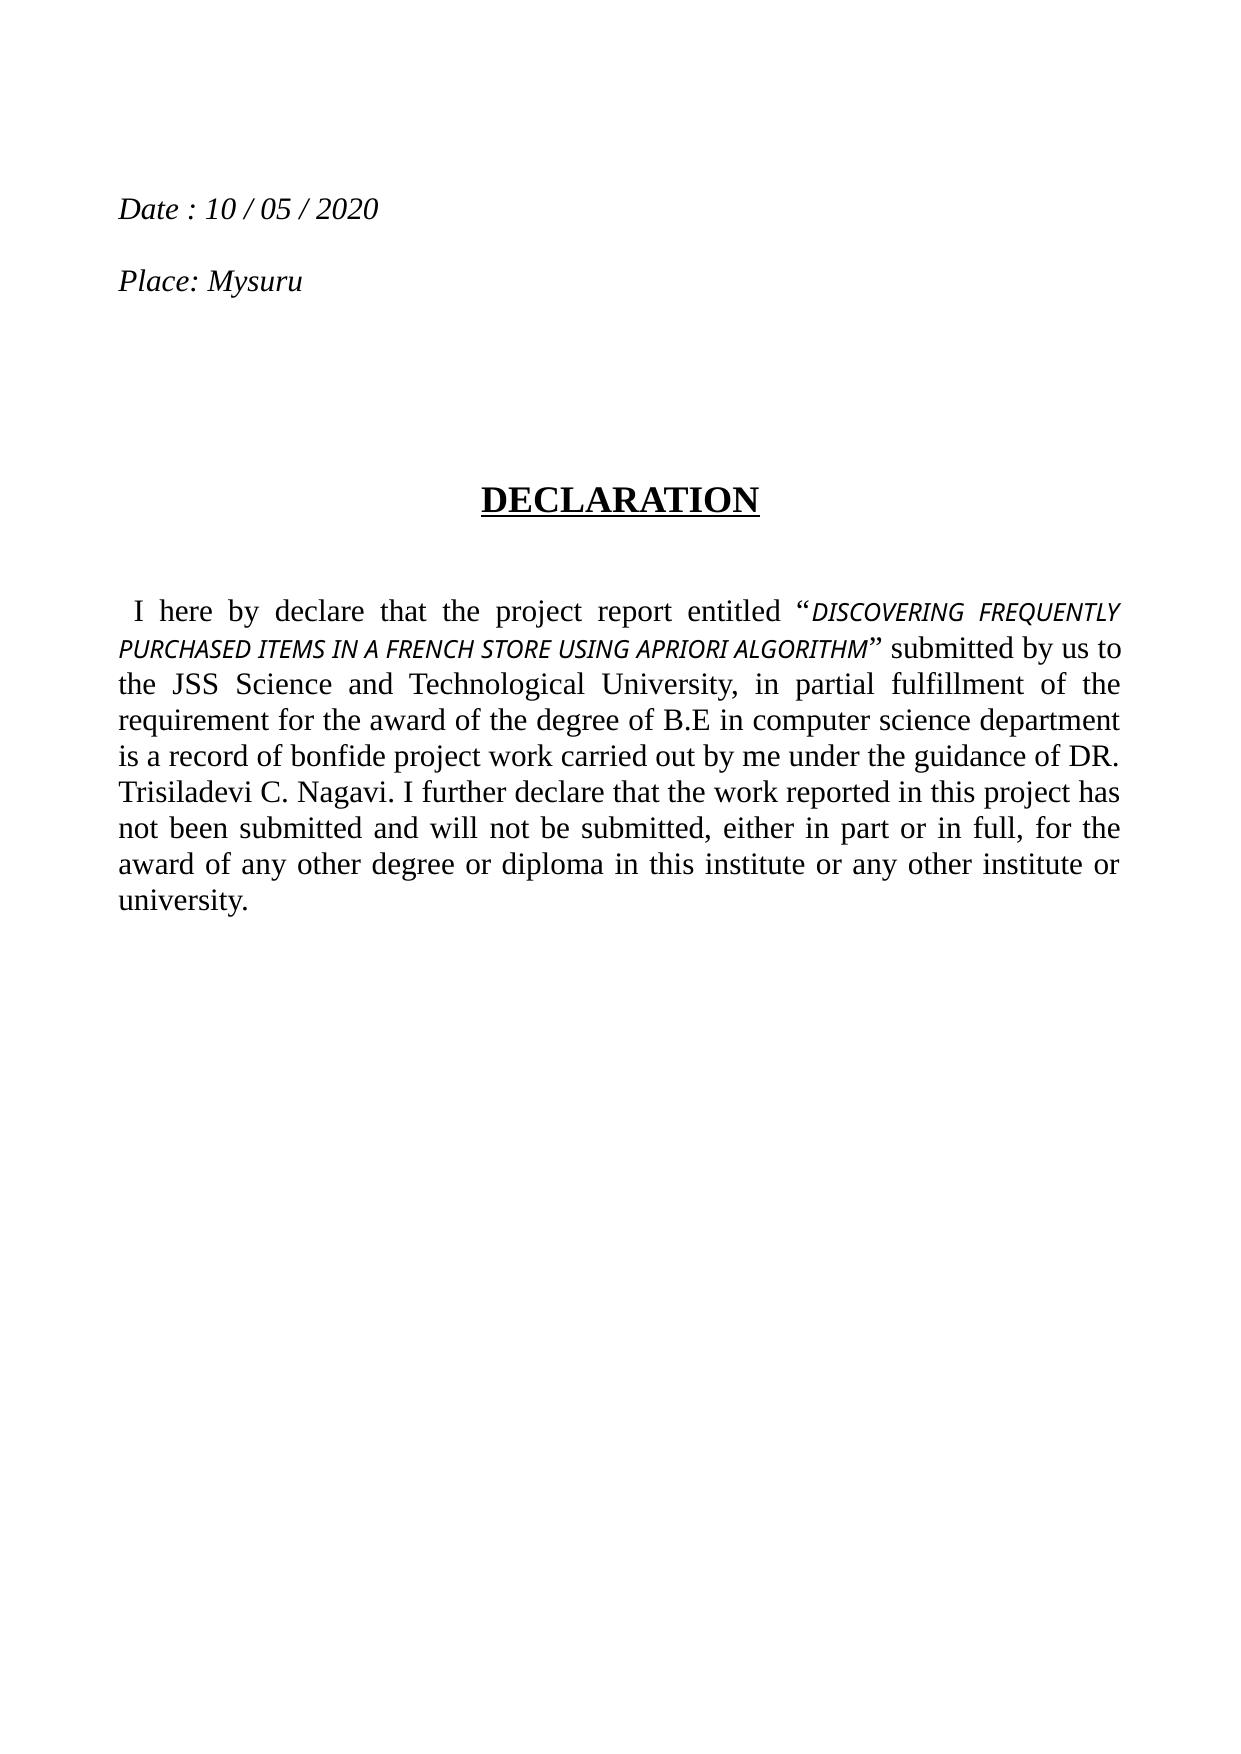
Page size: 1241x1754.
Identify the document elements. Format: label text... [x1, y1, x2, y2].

text DECLARATION [118, 477, 1122, 521]
text Date : 10 / 05 / 2020 [118, 190, 1122, 226]
text Place: Mysuru [118, 262, 1122, 298]
text I here by declare that the project report entitled “DISCOVERING FREQUENTLY PURCHASED ITEMS IN A FRENCH STORE USING APRIORI ALGORITHM” submitted by us to the JSS Science and Technological University, in partial fulfillment of the requirement for the award of the degree of B.E in computer science department is a record of bonfide project work carried out by me under the guidance of DR. Trisiladevi C. Nagavi. I further declare that the work reported in this project has not been submitted and will not be submitted, either in part or in full, for the award of any other degree or diploma in this institute or any other institute or university. [118, 592, 1122, 917]
